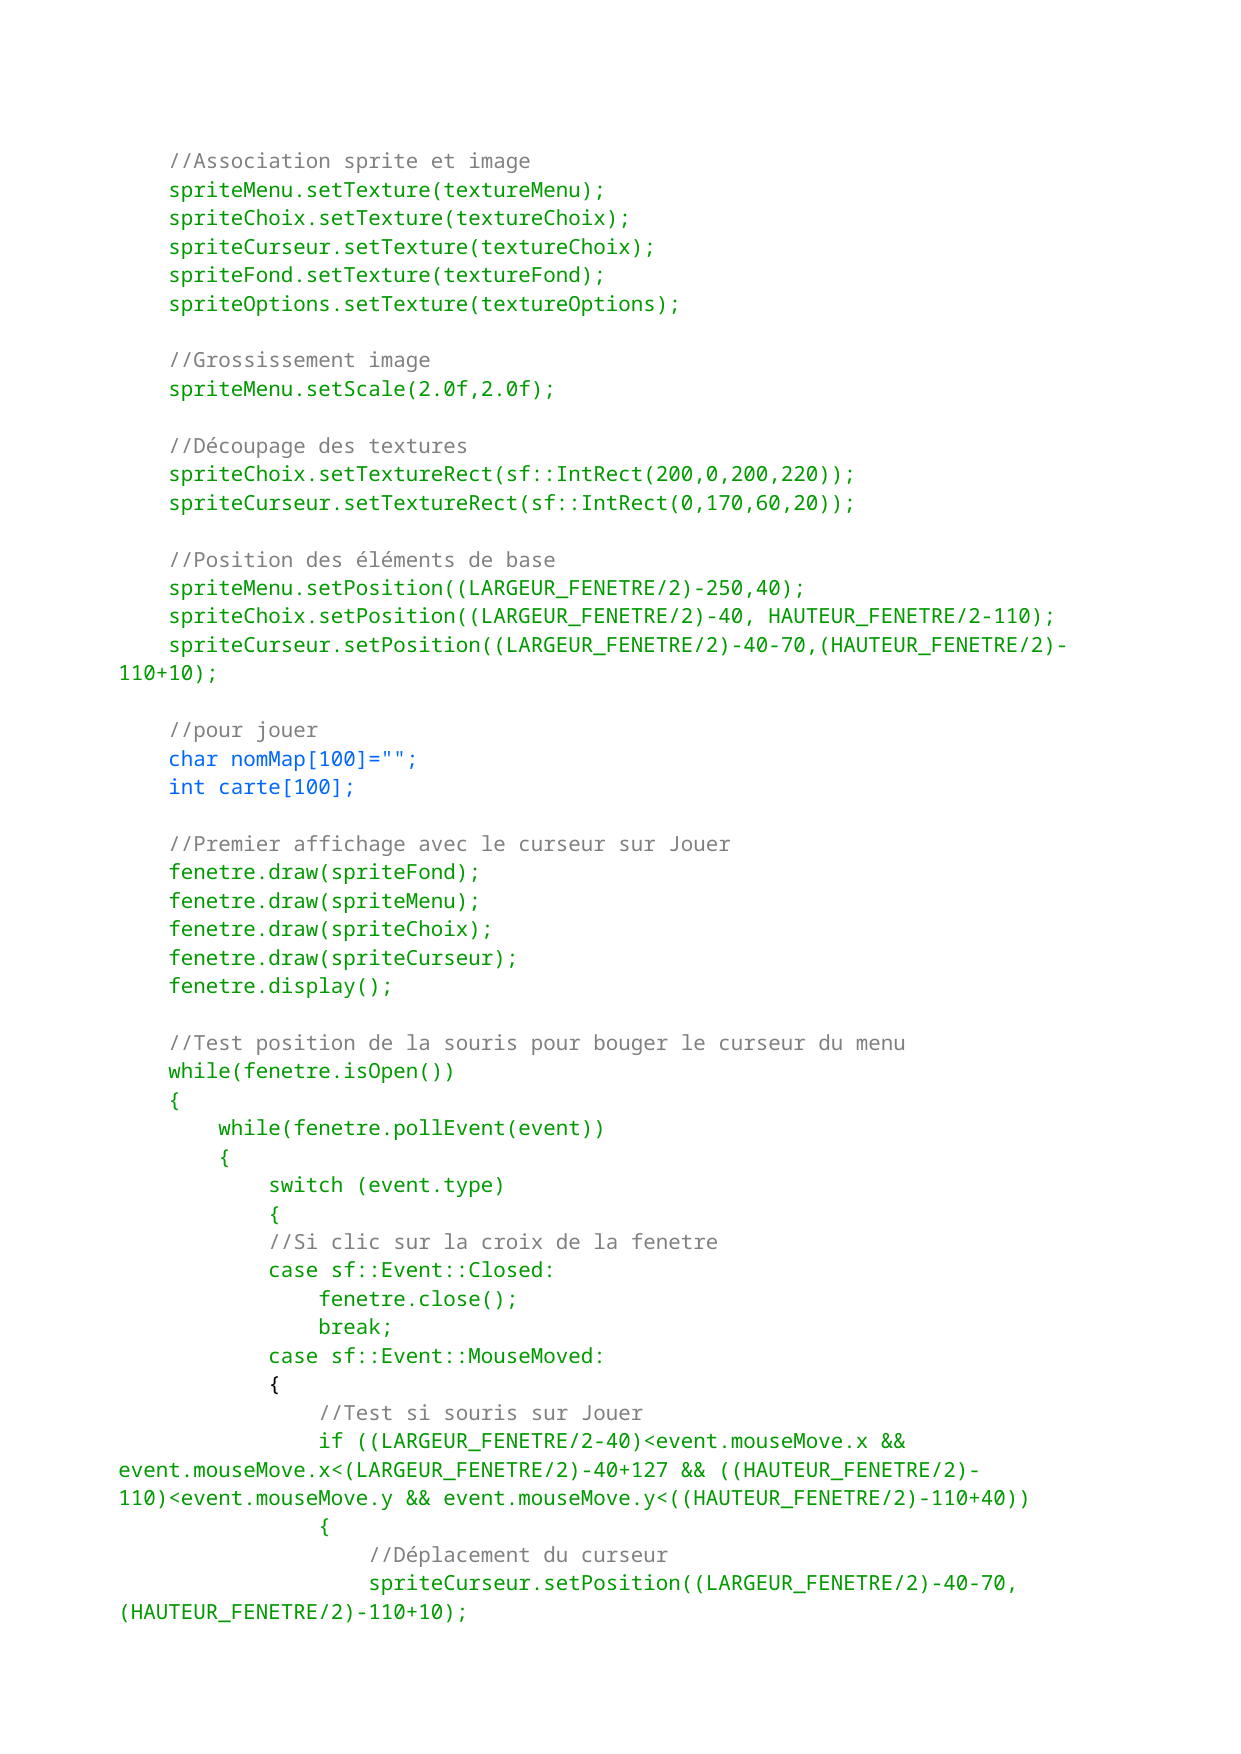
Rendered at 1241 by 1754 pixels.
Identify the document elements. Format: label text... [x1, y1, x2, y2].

text //Position des éléments de base [118, 545, 1122, 573]
text fenetre.draw(spriteMenu); [118, 886, 1122, 914]
text spriteMenu.setScale(2.0f,2.0f); [118, 374, 1122, 402]
text int carte[100]; [118, 772, 1122, 801]
text spriteChoix.setPosition((LARGEUR_FENETRE/2)-40, HAUTEUR_FENETRE/2-110); [118, 602, 1122, 630]
text spriteCurseur.setTextureRect(sf::IntRect(0,170,60,20)); [118, 488, 1122, 516]
text fenetre.display(); [118, 971, 1122, 1000]
text spriteCurseur.setPosition((LARGEUR_FENETRE/2)-40-70,(HAUTEUR_FENETRE/2)-110+10); [118, 630, 1122, 687]
text spriteCurseur.setPosition((LARGEUR_FENETRE/2)-40-70,(HAUTEUR_FENETRE/2)-110+10); [118, 1568, 1122, 1625]
text spriteOptions.setTexture(textureOptions); [118, 289, 1122, 317]
text //pour jouer [118, 715, 1122, 744]
text spriteCurseur.setTexture(textureChoix); [118, 232, 1122, 260]
text //Association sprite et image [118, 147, 1122, 175]
text break; [118, 1312, 1122, 1341]
text while(fenetre.isOpen()) [118, 1057, 1122, 1085]
text spriteMenu.setTexture(textureMenu); [118, 175, 1122, 203]
text fenetre.close(); [118, 1284, 1122, 1312]
text spriteChoix.setTexture(textureChoix); [118, 203, 1122, 232]
text { [118, 1369, 1122, 1398]
text if ((LARGEUR_FENETRE/2-40)<event.mouseMove.x && event.mouseMove.x<(LARGEUR_FENETRE/2)-40+127 && ((HAUTEUR_FENETRE/2)-110)<event.mouseMove.y && event.mouseMove.y<((HAUTEUR_FENETRE/2)-110+40)) [118, 1426, 1122, 1512]
text //Découpage des textures [118, 431, 1122, 459]
text { [118, 1142, 1122, 1170]
text { [118, 1085, 1122, 1113]
text //Premier affichage avec le curseur sur Jouer [118, 829, 1122, 857]
text fenetre.draw(spriteFond); [118, 857, 1122, 886]
text fenetre.draw(spriteCurseur); [118, 943, 1122, 971]
text spriteChoix.setTextureRect(sf::IntRect(200,0,200,220)); [118, 459, 1122, 488]
text switch (event.type) [118, 1170, 1122, 1199]
text //Déplacement du curseur [118, 1540, 1122, 1568]
text //Test si souris sur Jouer [118, 1398, 1122, 1426]
text //Test position de la souris pour bouger le curseur du menu [118, 1028, 1122, 1057]
text { [118, 1512, 1122, 1540]
text case sf::Event::MouseMoved: [118, 1341, 1122, 1369]
text while(fenetre.pollEvent(event)) [118, 1113, 1122, 1142]
text spriteFond.setTexture(textureFond); [118, 260, 1122, 289]
text //Si clic sur la croix de la fenetre [118, 1227, 1122, 1256]
text char nomMap[100]=""; [118, 744, 1122, 772]
text //Grossissement image [118, 346, 1122, 374]
text spriteMenu.setPosition((LARGEUR_FENETRE/2)-250,40); [118, 573, 1122, 602]
text { [118, 1199, 1122, 1227]
text fenetre.draw(spriteChoix); [118, 914, 1122, 943]
text case sf::Event::Closed: [118, 1256, 1122, 1284]
